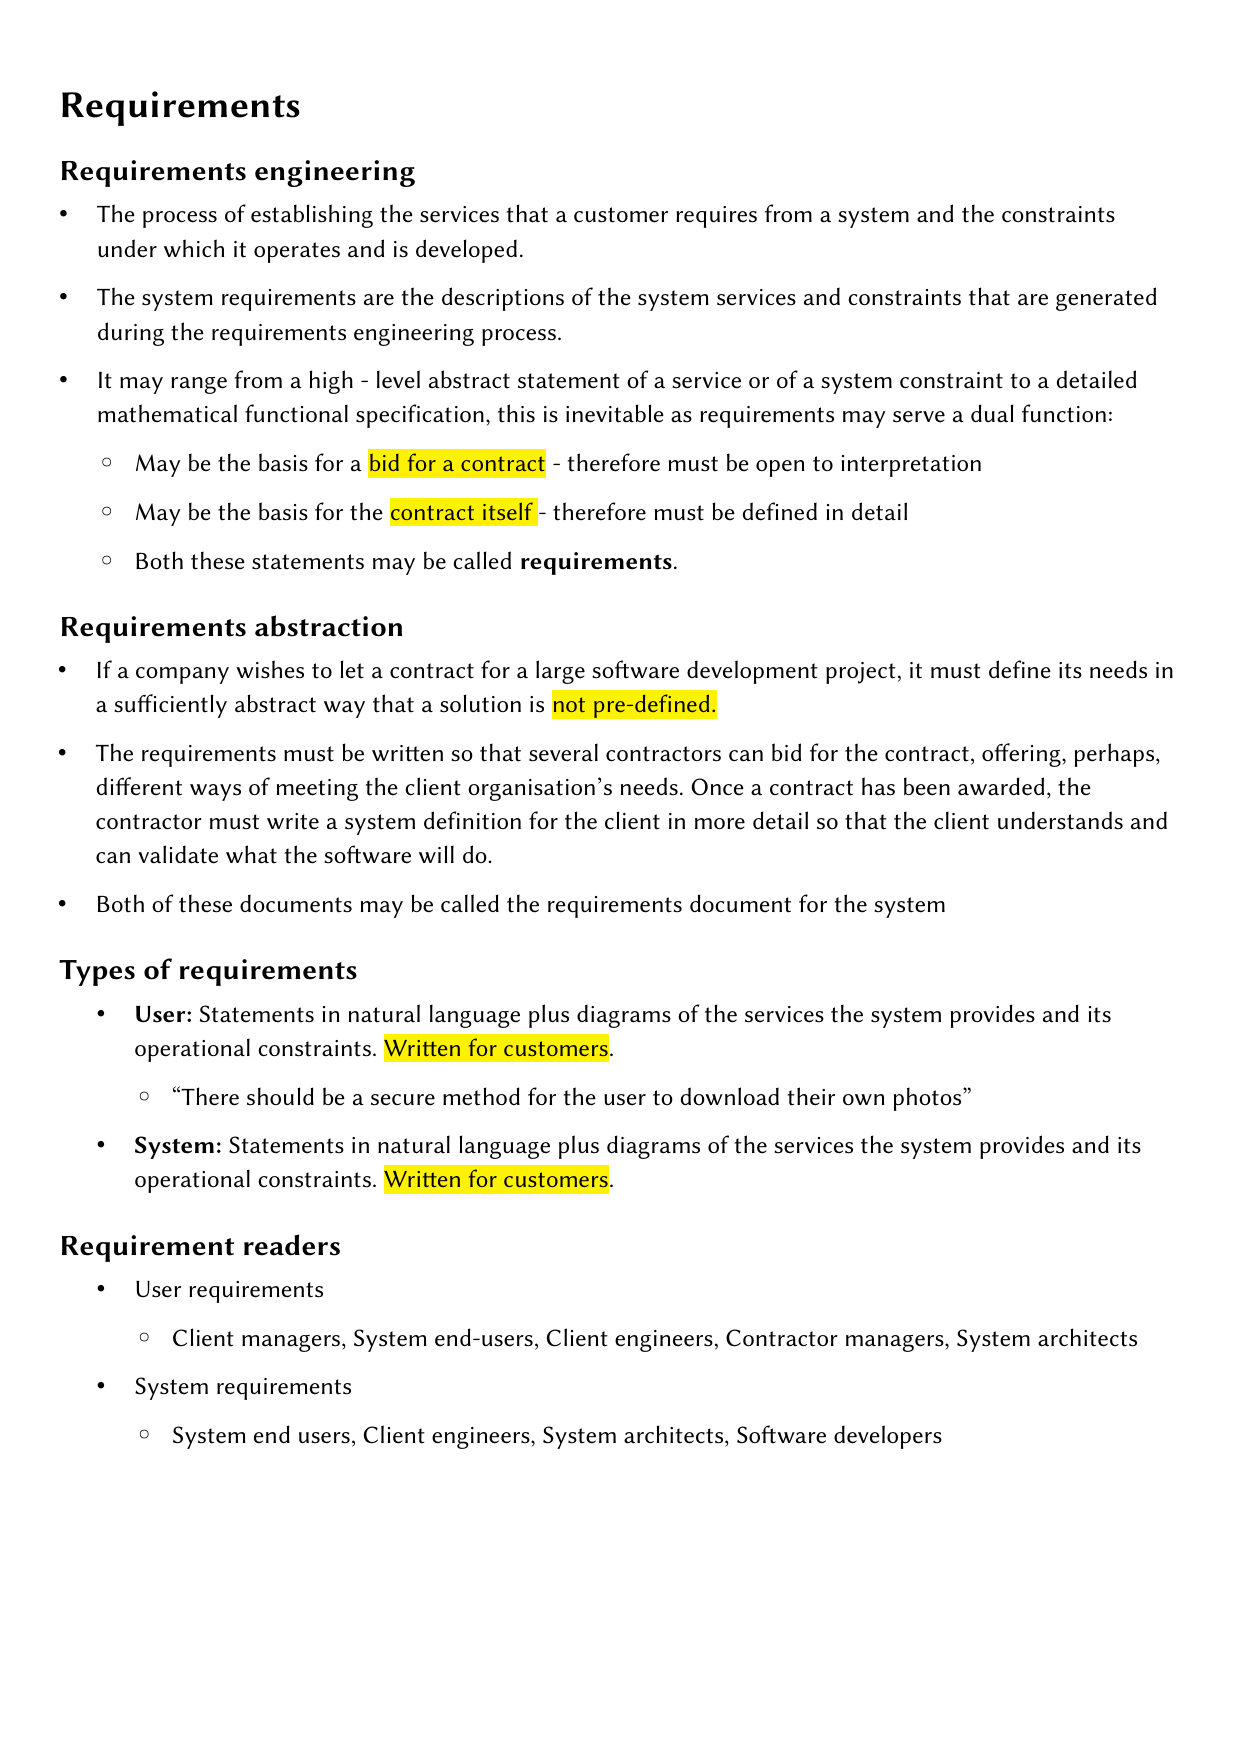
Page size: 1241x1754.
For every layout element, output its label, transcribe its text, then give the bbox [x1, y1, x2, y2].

list The requirements must be written so that several contractors can bid for the contract, offering, perhaps, different ways of meeting the client organisation’s needs. Once a contract has been awarded, the contractor must write a system definition for the client in more detail so that the client understands and can validate what the software will do. [58, 739, 1181, 870]
list System requirements [97, 1372, 1181, 1401]
list The process of establishing the services that a customer requires from a system and the constraints under which it operates and is developed. [59, 200, 1181, 263]
list May be the basis for a bid for a contract - therefore must be open to interpretation [97, 449, 1181, 478]
subtitle Types of requirements [59, 953, 1181, 987]
list System: Statements in natural language plus diagrams of the services the system provides and its operational constraints. Written for customers. [97, 1131, 1181, 1194]
subtitle Requirement readers [59, 1229, 1181, 1262]
list May be the basis for the contract itself - therefore must be defined in detail [97, 498, 1181, 526]
list The system requirements are the descriptions of the system services and constraints that are generated during the requirements engineering process. [59, 283, 1181, 346]
subtitle Requirements engineering [59, 154, 1181, 188]
list System end users, Client engineers, System architects, Software developers [134, 1421, 1181, 1449]
list Both these statements may be called requirements. [97, 547, 1181, 575]
list It may range from a high - level abstract statement of a service or of a system constraint to a detailed mathematical functional specification, this is inevitable as requirements may serve a dual function: [59, 366, 1181, 429]
list “There should be a secure method for the user to download their own photos” [134, 1082, 1181, 1111]
subtitle Requirements abstraction [59, 610, 1181, 643]
list User: Statements in natural language plus diagrams of the services the system provides and its operational constraints. Written for customers. [97, 999, 1181, 1062]
list Both of these documents may be called the requirements document for the system [58, 890, 1181, 919]
list If a company wishes to let a contract for a large software development project, it must define its needs in a sufficiently abstract way that a solution is not pre-defined. [58, 656, 1181, 719]
list User requirements [97, 1275, 1181, 1303]
subtitle Requirements [59, 84, 1181, 127]
list Client managers, System end-users, Client engineers, Contractor managers, System architects [134, 1323, 1181, 1352]
